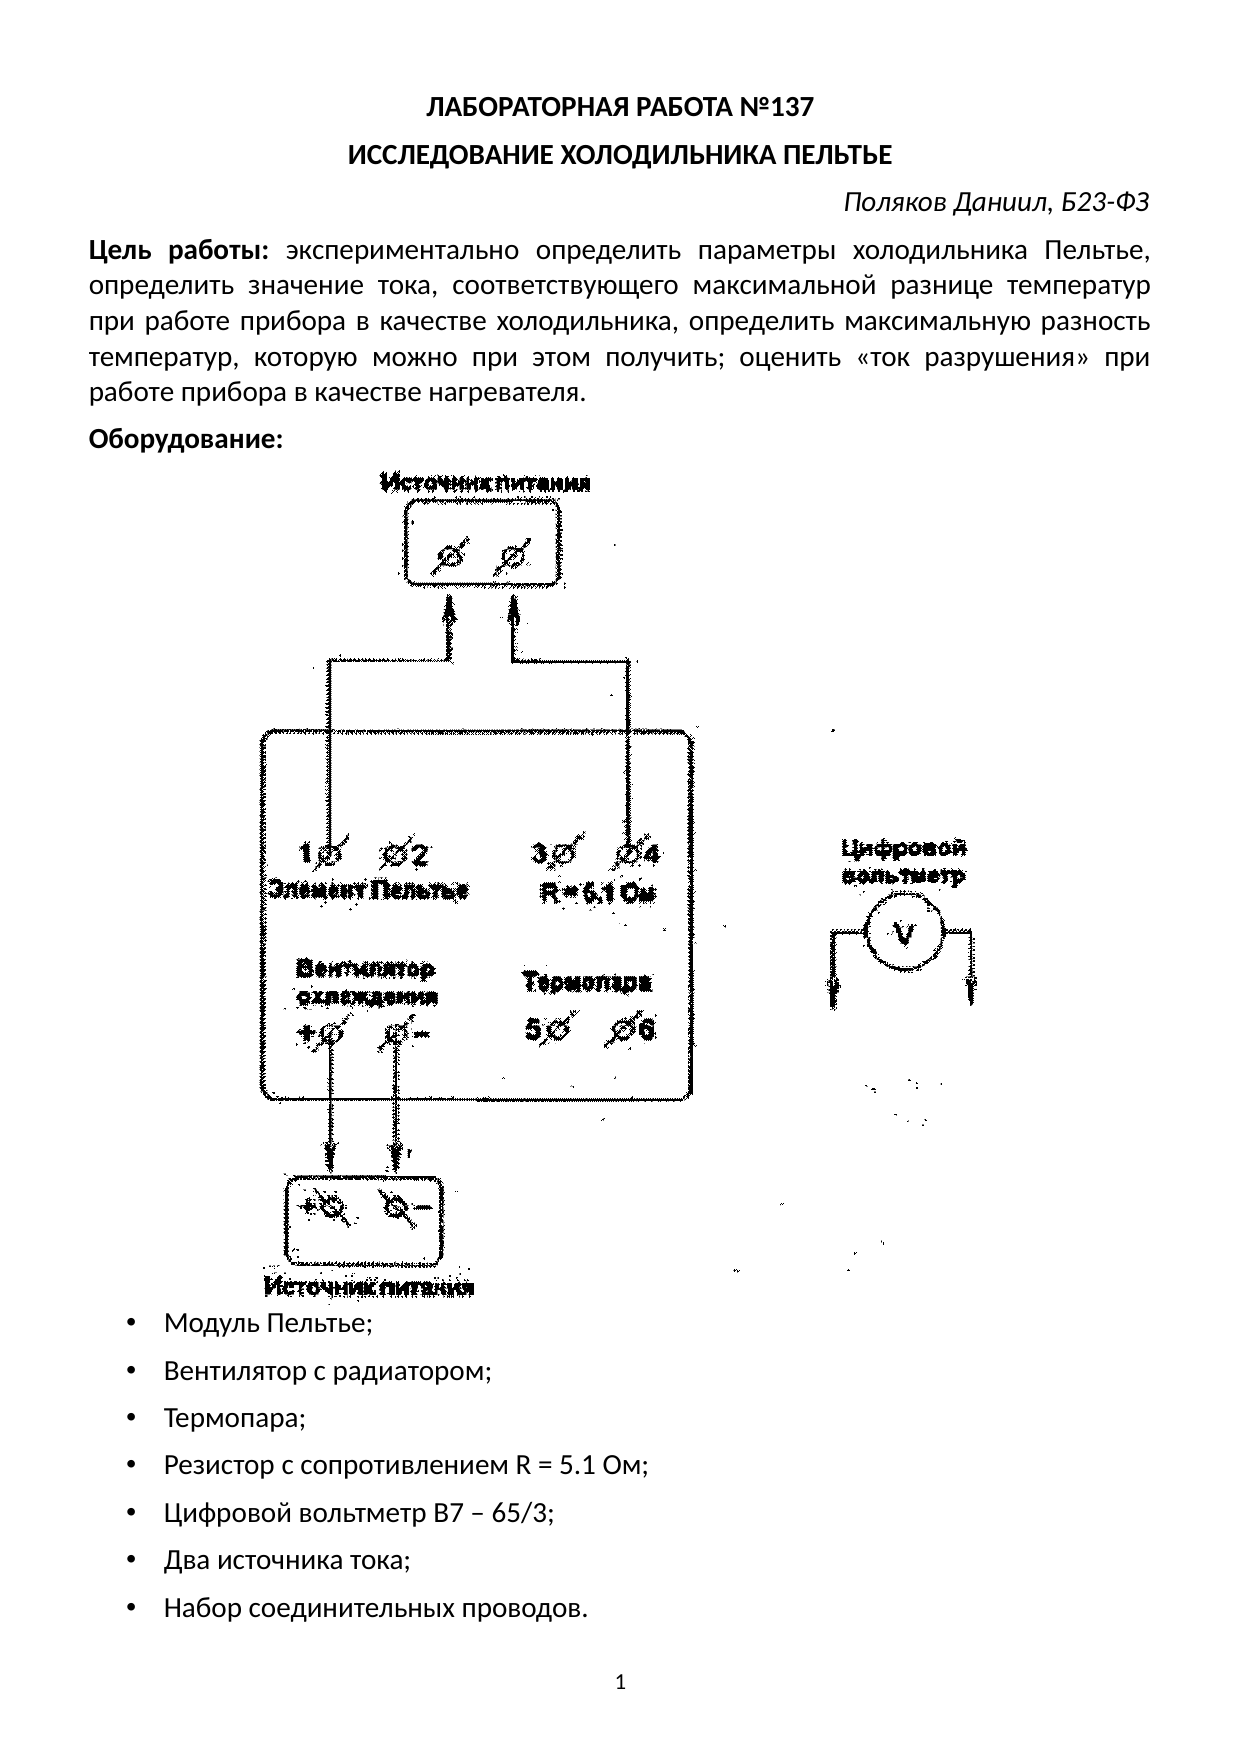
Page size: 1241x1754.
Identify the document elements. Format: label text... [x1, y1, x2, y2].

list Цифровой вольтметр В7 – 65/3; [126, 1494, 1152, 1529]
text Поляков Даниил, Б23-ФЗ [88, 183, 1152, 219]
text Оборудование: [88, 421, 1152, 456]
text ИССЛЕДОВАНИЕ ХОЛОДИЛЬНИКА ПЕЛЬТЬЕ [88, 136, 1152, 172]
list Модуль Пельтье; [126, 468, 1152, 1340]
list Вентилятор с радиатором; [126, 1352, 1152, 1387]
picture [251, 468, 989, 1305]
list Резистор с сопротивлением R = 5.1 Ом; [126, 1446, 1152, 1482]
text ЛАБОРАТОРНАЯ РАБОТА №137 [88, 88, 1152, 124]
list Два источника тока; [126, 1541, 1152, 1577]
text Цель работы: экспериментально определить параметры холодильника Пельтье, определить значение тока, соответствующего максимальной разнице температур при работе прибора в качестве холодильника, определить максимальную разность температур, которую можно при этом получить; оценить «ток разрушения» при работе прибора в качестве нагревателя. [88, 231, 1152, 409]
list Набор соединительных проводов. [126, 1589, 1152, 1624]
list Термопара; [126, 1399, 1152, 1435]
